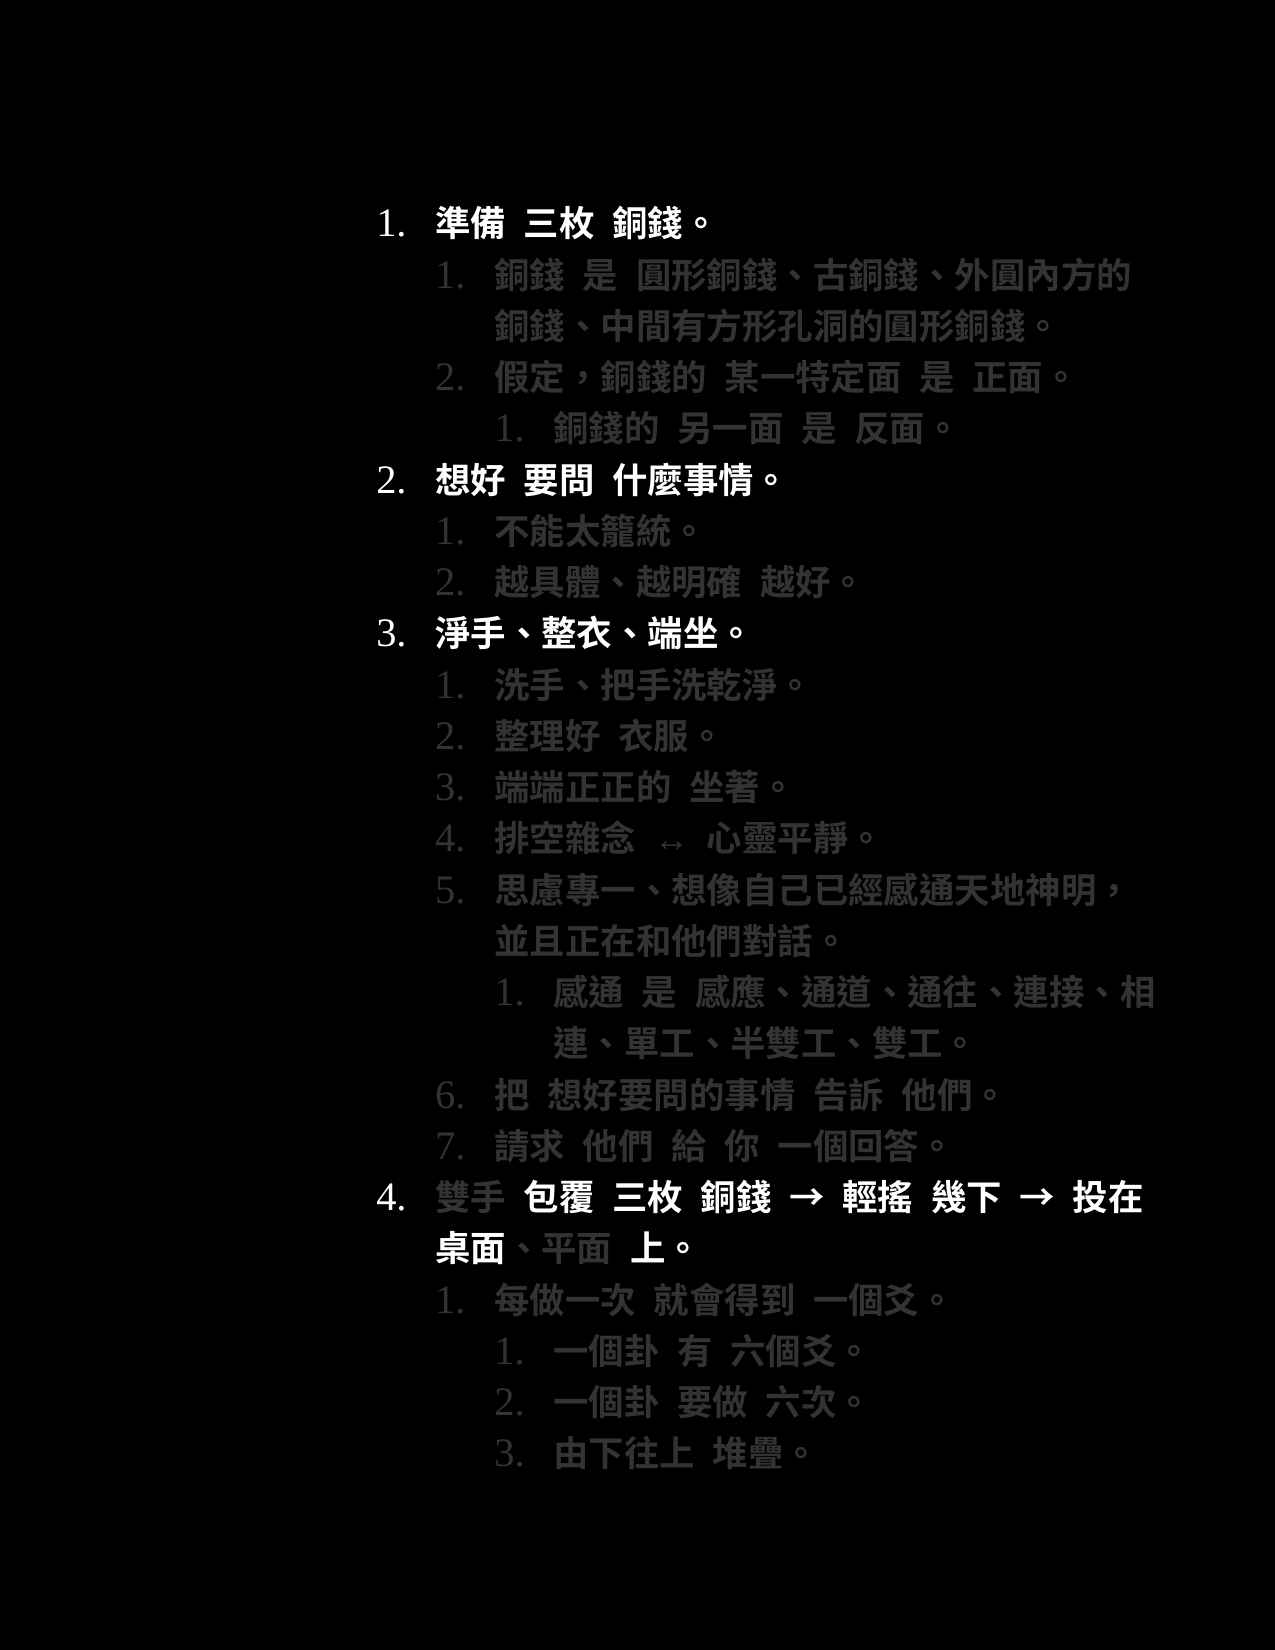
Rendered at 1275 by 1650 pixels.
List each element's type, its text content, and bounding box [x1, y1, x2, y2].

list 請求 他們 給 你 一個回答。 [435, 1118, 1157, 1169]
list 想好 要問 什麼事情。 [376, 452, 1157, 503]
list 銅錢 是 圓形銅錢、古銅錢、外圓內方的銅錢、中間有方形孔洞的圓形銅錢。 [435, 247, 1157, 349]
list 雙手 包覆 三枚 銅錢 → 輕搖 幾下 → 投在 桌面、平面 上。 [376, 1169, 1157, 1272]
list 一個卦 要做 六次。 [494, 1374, 1157, 1426]
list 一個卦 有 六個爻。 [494, 1323, 1157, 1374]
list 銅錢的 另一面 是 反面。 [494, 401, 1157, 452]
list 洗手、把手洗乾淨。 [435, 657, 1157, 708]
list 每做一次 就會得到 一個爻。 [435, 1272, 1157, 1323]
list 端端正正的 坐著。 [435, 759, 1157, 811]
list 整理好 衣服。 [435, 708, 1157, 759]
list 感通 是 感應、通道、通往、連接、相連、單工、半雙工、雙工。 [494, 964, 1157, 1067]
list 排空雜念 ↔ 心靈平靜。 [435, 811, 1157, 862]
list 把 想好要問的事情 告訴 他們。 [435, 1067, 1157, 1118]
list 不能太籠統。 [435, 503, 1157, 554]
list 淨手、整衣、端坐。 [376, 606, 1157, 657]
list 準備 三枚 銅錢。 [376, 196, 1157, 247]
list 假定，銅錢的 某一特定面 是 正面。 [435, 349, 1157, 401]
list 越具體、越明確 越好。 [435, 554, 1157, 606]
list 思慮專一、想像自己已經感通天地神明，並且正在和他們對話。 [435, 862, 1157, 964]
list 由下往上 堆疊。 [494, 1426, 1157, 1477]
